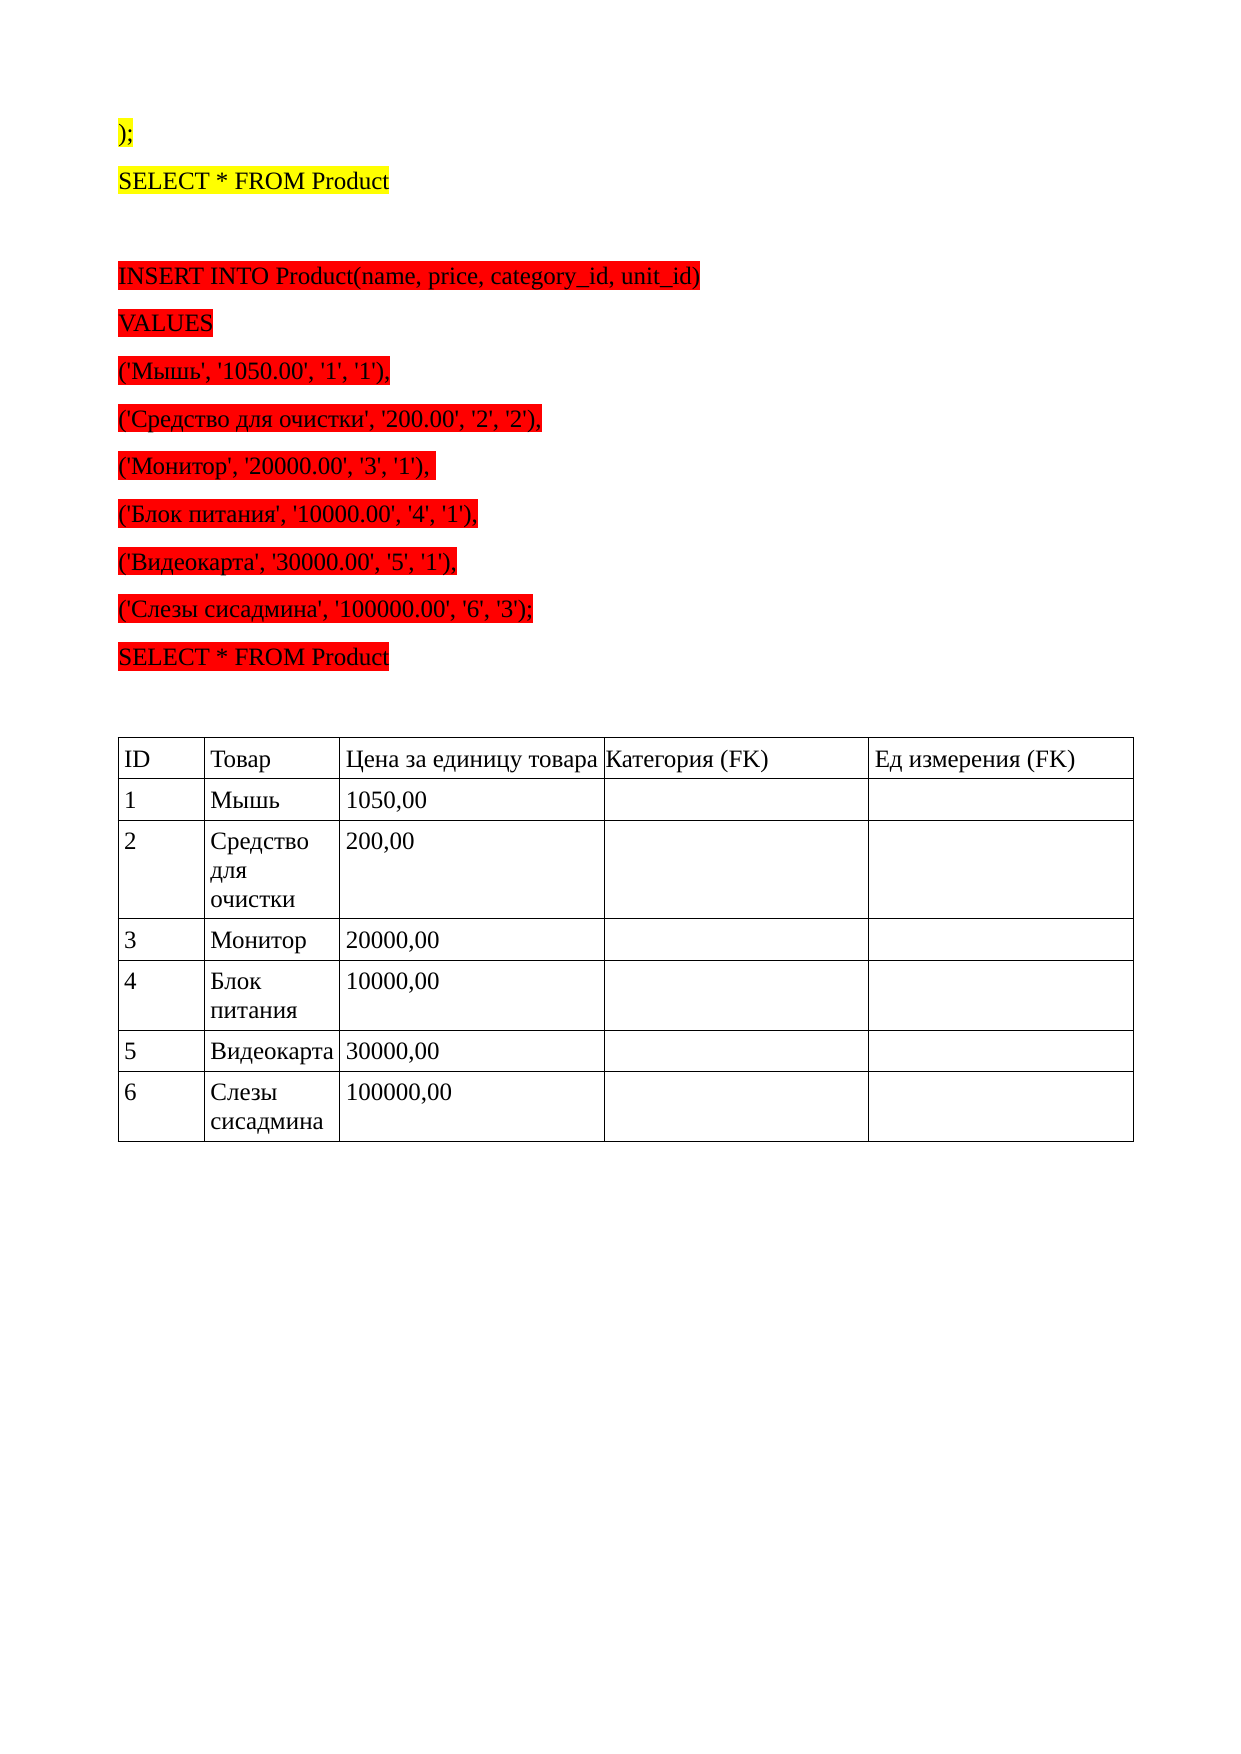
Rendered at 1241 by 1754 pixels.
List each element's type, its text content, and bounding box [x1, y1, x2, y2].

table_cell 1 [119, 779, 204, 819]
table_cell Мышь [205, 779, 339, 819]
text SELECT * FROM Product [118, 166, 1122, 194]
text ('Видеокарта', '30000.00', '5', '1'), [118, 547, 1122, 575]
table_cell 1050,00 [340, 779, 604, 819]
table_cell [869, 961, 1133, 1029]
table_cell 20000,00 [340, 919, 604, 959]
table_cell Монитор [205, 919, 339, 959]
table_cell 6 [119, 1072, 204, 1141]
table_cell [605, 1031, 868, 1071]
table_cell 30000,00 [340, 1031, 604, 1071]
table_cell Слезы сисадмина [205, 1072, 339, 1141]
table_cell [869, 821, 1133, 918]
table_cell [605, 1072, 868, 1141]
text ('Блок питания', '10000.00', '4', '1'), [118, 499, 1122, 528]
table_cell [605, 779, 868, 819]
table_cell 3 [119, 919, 204, 959]
table_cell 200,00 [340, 821, 604, 918]
table_cell [605, 961, 868, 1029]
table_header Категория (FK) [605, 738, 868, 778]
table_cell Блок питания [205, 961, 339, 1029]
table_cell Средство для очистки [205, 821, 339, 918]
text ('Монитор', '20000.00', '3', '1'), [118, 451, 1122, 480]
text INSERT INTO Product(name, price, category_id, unit_id) [118, 261, 1122, 290]
table_cell [869, 1031, 1133, 1071]
table_header Цена за единицу товара [340, 738, 604, 778]
text ('Слезы сисадмина', '100000.00', '6', '3'); [118, 594, 1122, 623]
table_cell Видеокарта [205, 1031, 339, 1071]
text ('Средство для очистки', '200.00', '2', '2'), [118, 404, 1122, 432]
table_cell 5 [119, 1031, 204, 1071]
text VALUES [118, 308, 1122, 337]
table_cell [605, 821, 868, 918]
table_cell [605, 919, 868, 959]
table_cell [869, 1072, 1133, 1141]
table_header Ед измерения (FK) [869, 738, 1133, 778]
table_cell [869, 919, 1133, 959]
table_cell 2 [119, 821, 204, 918]
table_header Товар [205, 738, 339, 778]
table_cell 4 [119, 961, 204, 1029]
text SELECT * FROM Product [118, 642, 1122, 671]
table_header ID [119, 738, 204, 778]
text ); [118, 118, 1122, 147]
text ('Мышь', '1050.00', '1', '1'), [118, 356, 1122, 385]
table_cell 100000,00 [340, 1072, 604, 1141]
table_cell 10000,00 [340, 961, 604, 1029]
table_cell [869, 779, 1133, 819]
